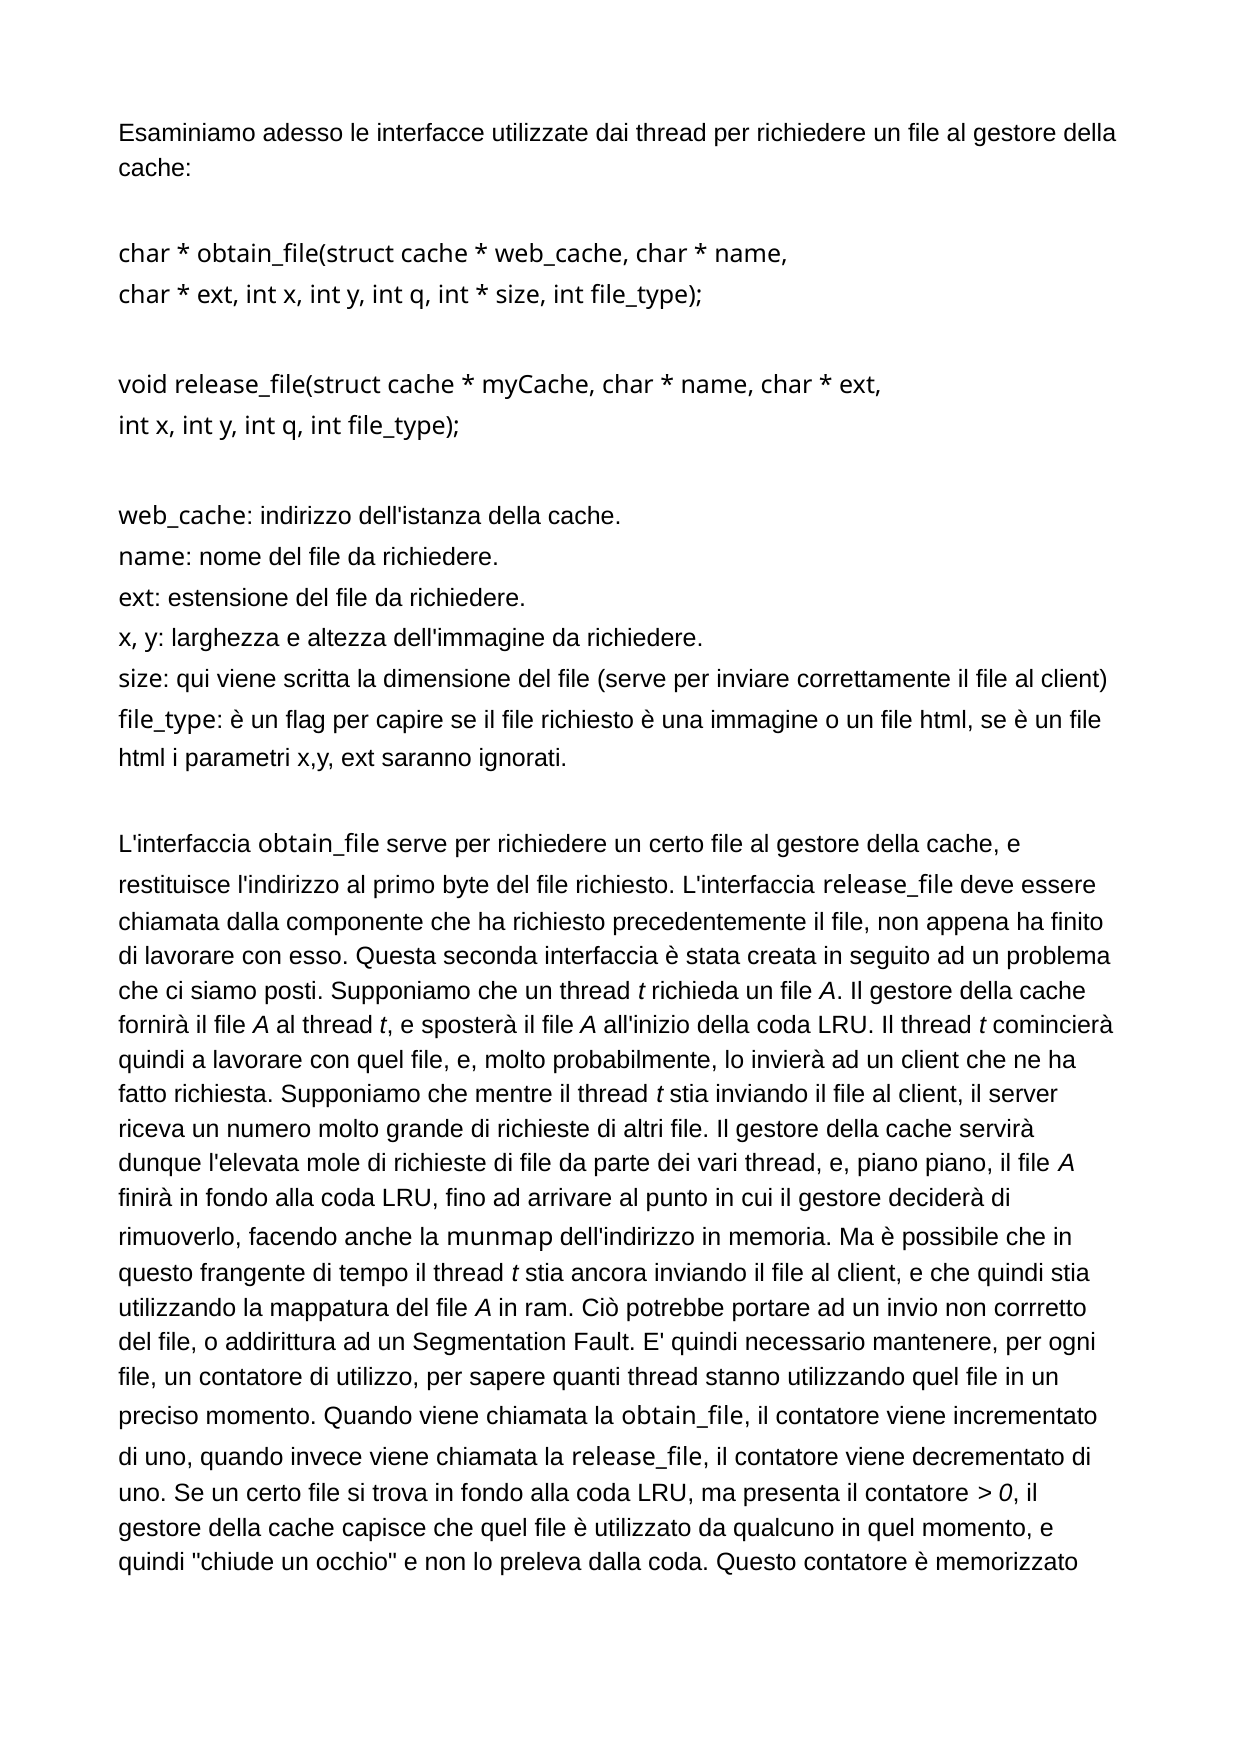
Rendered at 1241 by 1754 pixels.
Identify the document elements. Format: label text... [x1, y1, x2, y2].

text web_cache: indirizzo dell'istanza della cache. [118, 498, 1122, 532]
text Esaminiamo adesso le interfacce utilizzate dai thread per richiedere un file al gestore della cache: [118, 118, 1122, 181]
text name: nome del file da richiedere. [118, 538, 1122, 572]
text file_type: è un flag per capire se il file richiesto è una immagine o un file html, se è un file [118, 702, 1122, 736]
text char * obtain_file(struct cache * web_cache, char * name, [118, 236, 1122, 270]
text html i parametri x,y, ext saranno ignorati. [118, 743, 1122, 771]
text char * ext, int x, int y, int q, int * size, int file_type); [118, 277, 1122, 311]
text ext: estensione del file da richiedere. [118, 579, 1122, 613]
text int x, int y, int q, int file_type); [118, 408, 1122, 442]
text void release_file(struct cache * myCache, char * name, char * ext, [118, 367, 1122, 401]
text L'interfaccia obtain_file serve per richiedere un certo file al gestore della cache, e restituisce l'indirizzo al primo byte del file richiesto. L'interfaccia release_file deve essere chiamata dalla componente che ha richiesto precedentemente il file, non appena ha finito di lavorare con esso. Questa seconda interfaccia è stata creata in seguito ad un problema che ci siamo posti. Supponiamo che un thread t richieda un file A. Il gestore della cache fornirà il file A al thread t, e sposterà il file A all'inizio della coda LRU. Il thread t comincierà quindi a lavorare con quel file, e, molto probabilmente, lo invierà ad un client che ne ha fatto richiesta. Supponiamo che mentre il thread t stia inviando il file al client, il server riceva un numero molto grande di richieste di altri file. Il gestore della cache servirà dunque l'elevata mole di richieste di file da parte dei vari thread, e, piano piano, il file A finirà in fondo alla coda LRU, fino ad arrivare al punto in cui il gestore deciderà di rimuoverlo, facendo anche la munmap dell'indirizzo in memoria. Ma è possibile che in questo frangente di tempo il thread t stia ancora inviando il file al client, e che quindi stia utilizzando la mappatura del file A in ram. Ciò potrebbe portare ad un invio non corrretto del file, o addirittura ad un Segmentation Fault. E' quindi necessario mantenere, per ogni file, un contatore di utilizzo, per sapere quanti thread stanno utilizzando quel file in un preciso momento. Quando viene chiamata la obtain_file, il contatore viene incrementato di uno, quando invece viene chiamata la release_file, il contatore viene decrementato di uno. Se un certo file si trova in fondo alla coda LRU, ma presenta il contatore > 0, il gestore della cache capisce che quel file è utilizzato da qualcuno in quel momento, e quindi "chiude un occhio" e non lo preleva dalla coda. Questo contatore è memorizzato [118, 826, 1122, 1576]
text size: qui viene scritta la dimensione del file (serve per inviare correttamente il file al client) [118, 661, 1122, 695]
text x, y: larghezza e altezza dell'immagine da richiedere. [118, 620, 1122, 654]
